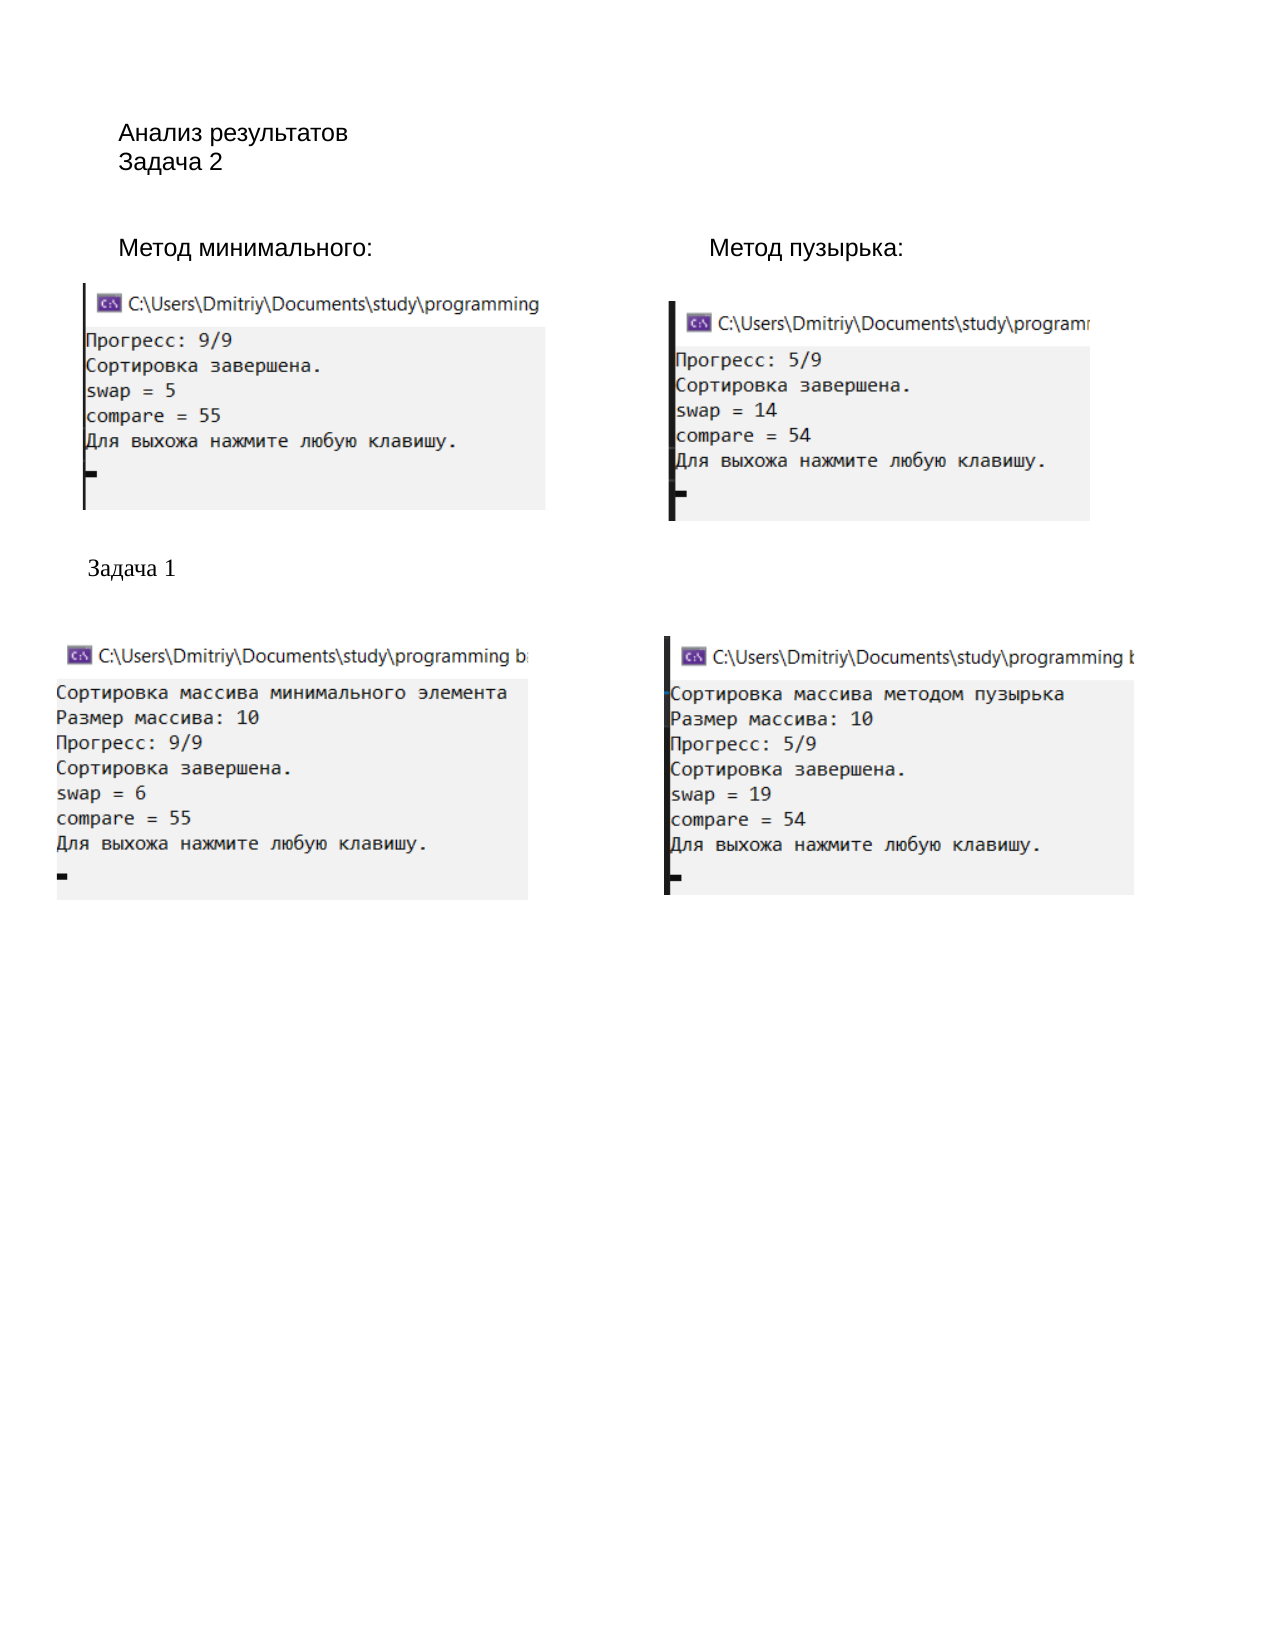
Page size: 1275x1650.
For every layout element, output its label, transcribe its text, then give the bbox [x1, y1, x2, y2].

text Задача 2 [118, 147, 1157, 176]
picture [56, 636, 529, 900]
picture [664, 636, 1135, 895]
picture [82, 283, 546, 510]
text Метод минимального: Метод пузырька: [118, 233, 1157, 262]
picture [668, 301, 1090, 521]
text Анализ результатов [118, 118, 1157, 147]
